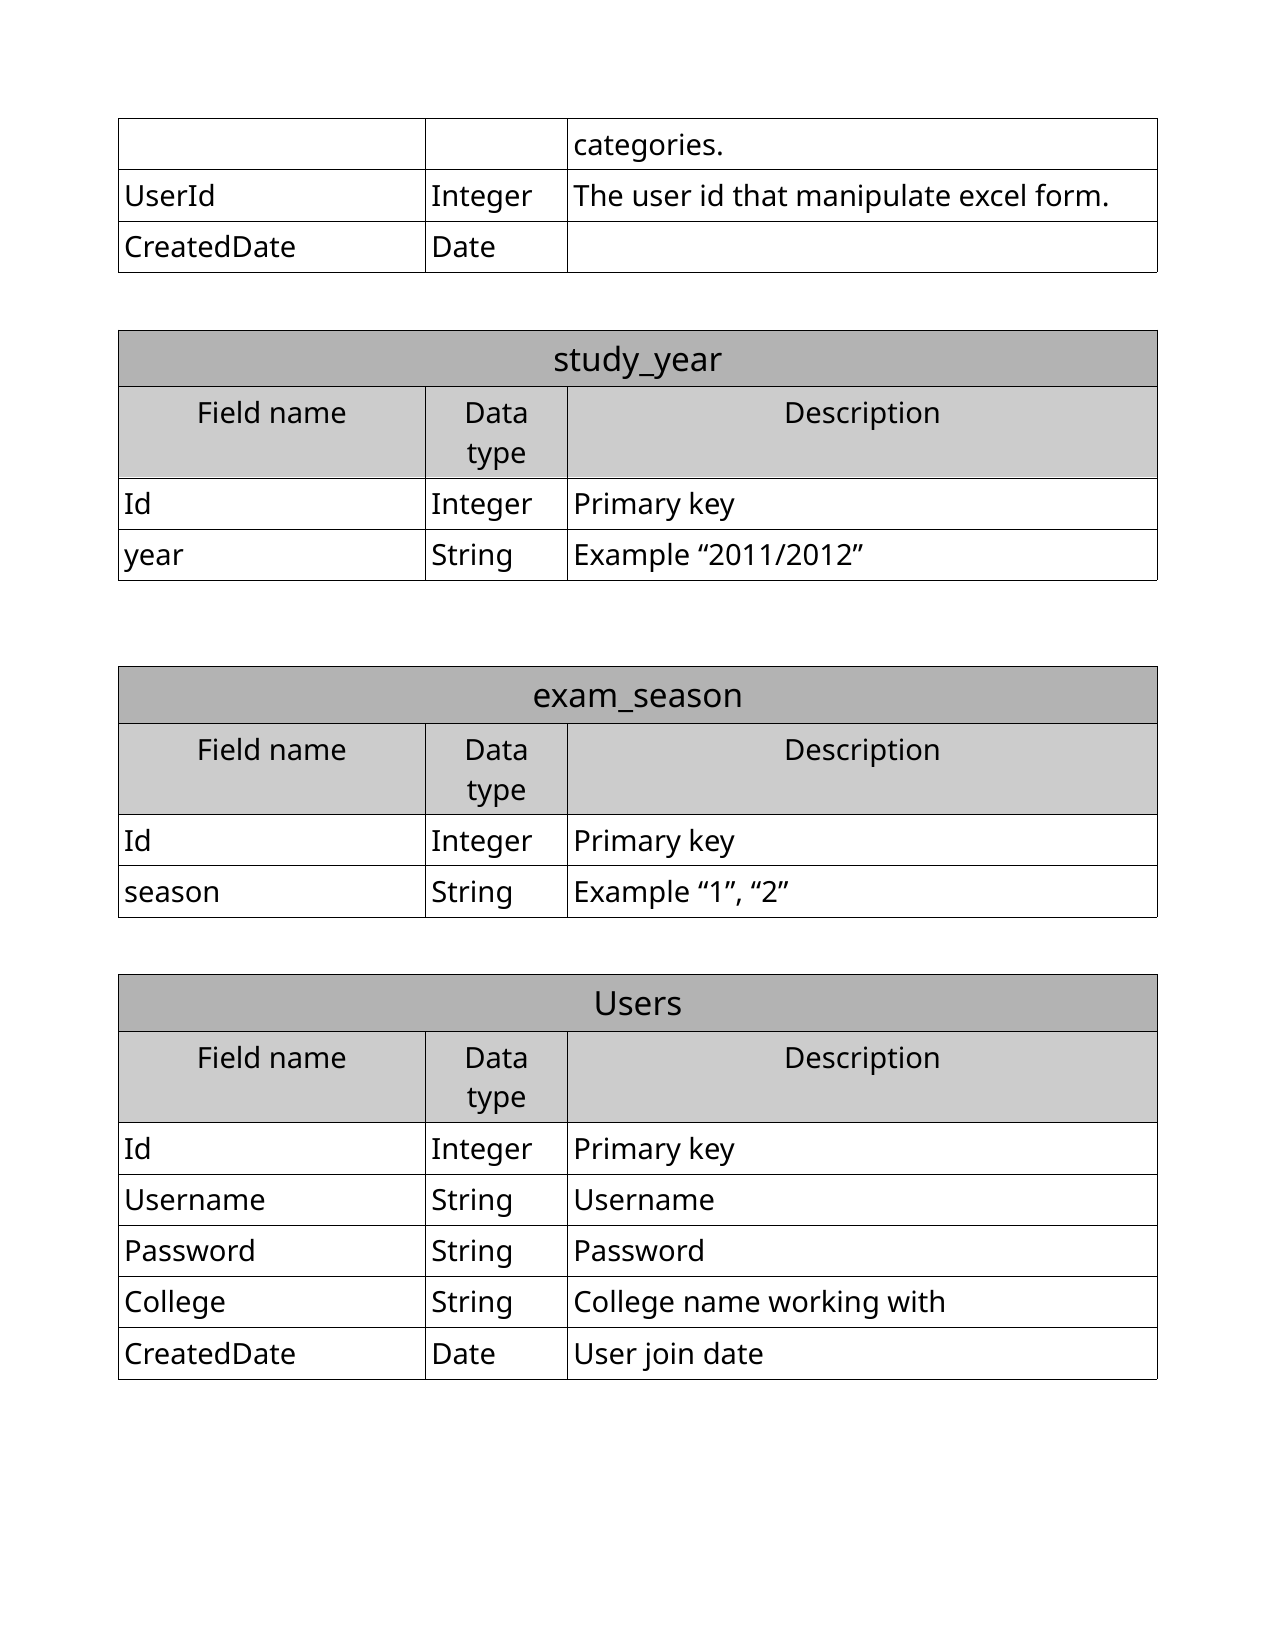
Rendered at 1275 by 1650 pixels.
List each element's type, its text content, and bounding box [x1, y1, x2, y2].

table_cell String [426, 866, 567, 917]
table_cell year [119, 530, 425, 580]
table_cell String [426, 1277, 567, 1327]
table_cell Data type [426, 724, 567, 814]
table_cell Primary key [568, 479, 1157, 529]
table_header exam_season [119, 667, 1157, 723]
table_cell The user id that manipulate excel form. [568, 170, 1157, 221]
table_cell Id [119, 1123, 425, 1173]
table_cell season [119, 866, 425, 917]
table_cell Description [568, 387, 1157, 477]
table_cell CreatedDate [119, 222, 425, 272]
table_header study_year [119, 331, 1157, 386]
table_cell [568, 222, 1157, 272]
table_cell Field name [119, 1032, 425, 1122]
table_cell String [426, 530, 567, 580]
table_cell Data type [426, 1032, 567, 1122]
table_cell College [119, 1277, 425, 1327]
table_cell Integer [426, 1123, 567, 1173]
table_cell Description [568, 724, 1157, 814]
table_cell Example “2011/2012” [568, 530, 1157, 580]
table_cell Field name [119, 387, 425, 477]
table_cell Username [119, 1175, 425, 1225]
table_cell Integer [426, 815, 567, 865]
table_cell Date [426, 1328, 567, 1378]
table_cell Password [119, 1226, 425, 1276]
table_cell Description [568, 1032, 1157, 1122]
table_cell Primary key [568, 1123, 1157, 1173]
table_cell Date [426, 222, 567, 272]
table_cell String [426, 1226, 567, 1276]
table_cell [119, 119, 425, 169]
table_cell CreatedDate [119, 1328, 425, 1378]
table_cell Id [119, 815, 425, 865]
table_cell Integer [426, 479, 567, 529]
table_cell Username [568, 1175, 1157, 1225]
table_cell Data type [426, 387, 567, 477]
table_cell College name working with [568, 1277, 1157, 1327]
table_cell Id [119, 479, 425, 529]
table_cell categories. [568, 119, 1157, 169]
table_cell Primary key [568, 815, 1157, 865]
table_cell User join date [568, 1328, 1157, 1378]
table_cell Example “1”, “2” [568, 866, 1157, 917]
table_cell UserId [119, 170, 425, 221]
table_cell Field name [119, 724, 425, 814]
table_cell [426, 119, 567, 169]
table_cell Integer [426, 170, 567, 221]
table_cell String [426, 1175, 567, 1225]
table_cell Password [568, 1226, 1157, 1276]
table_header Users [119, 975, 1157, 1031]
